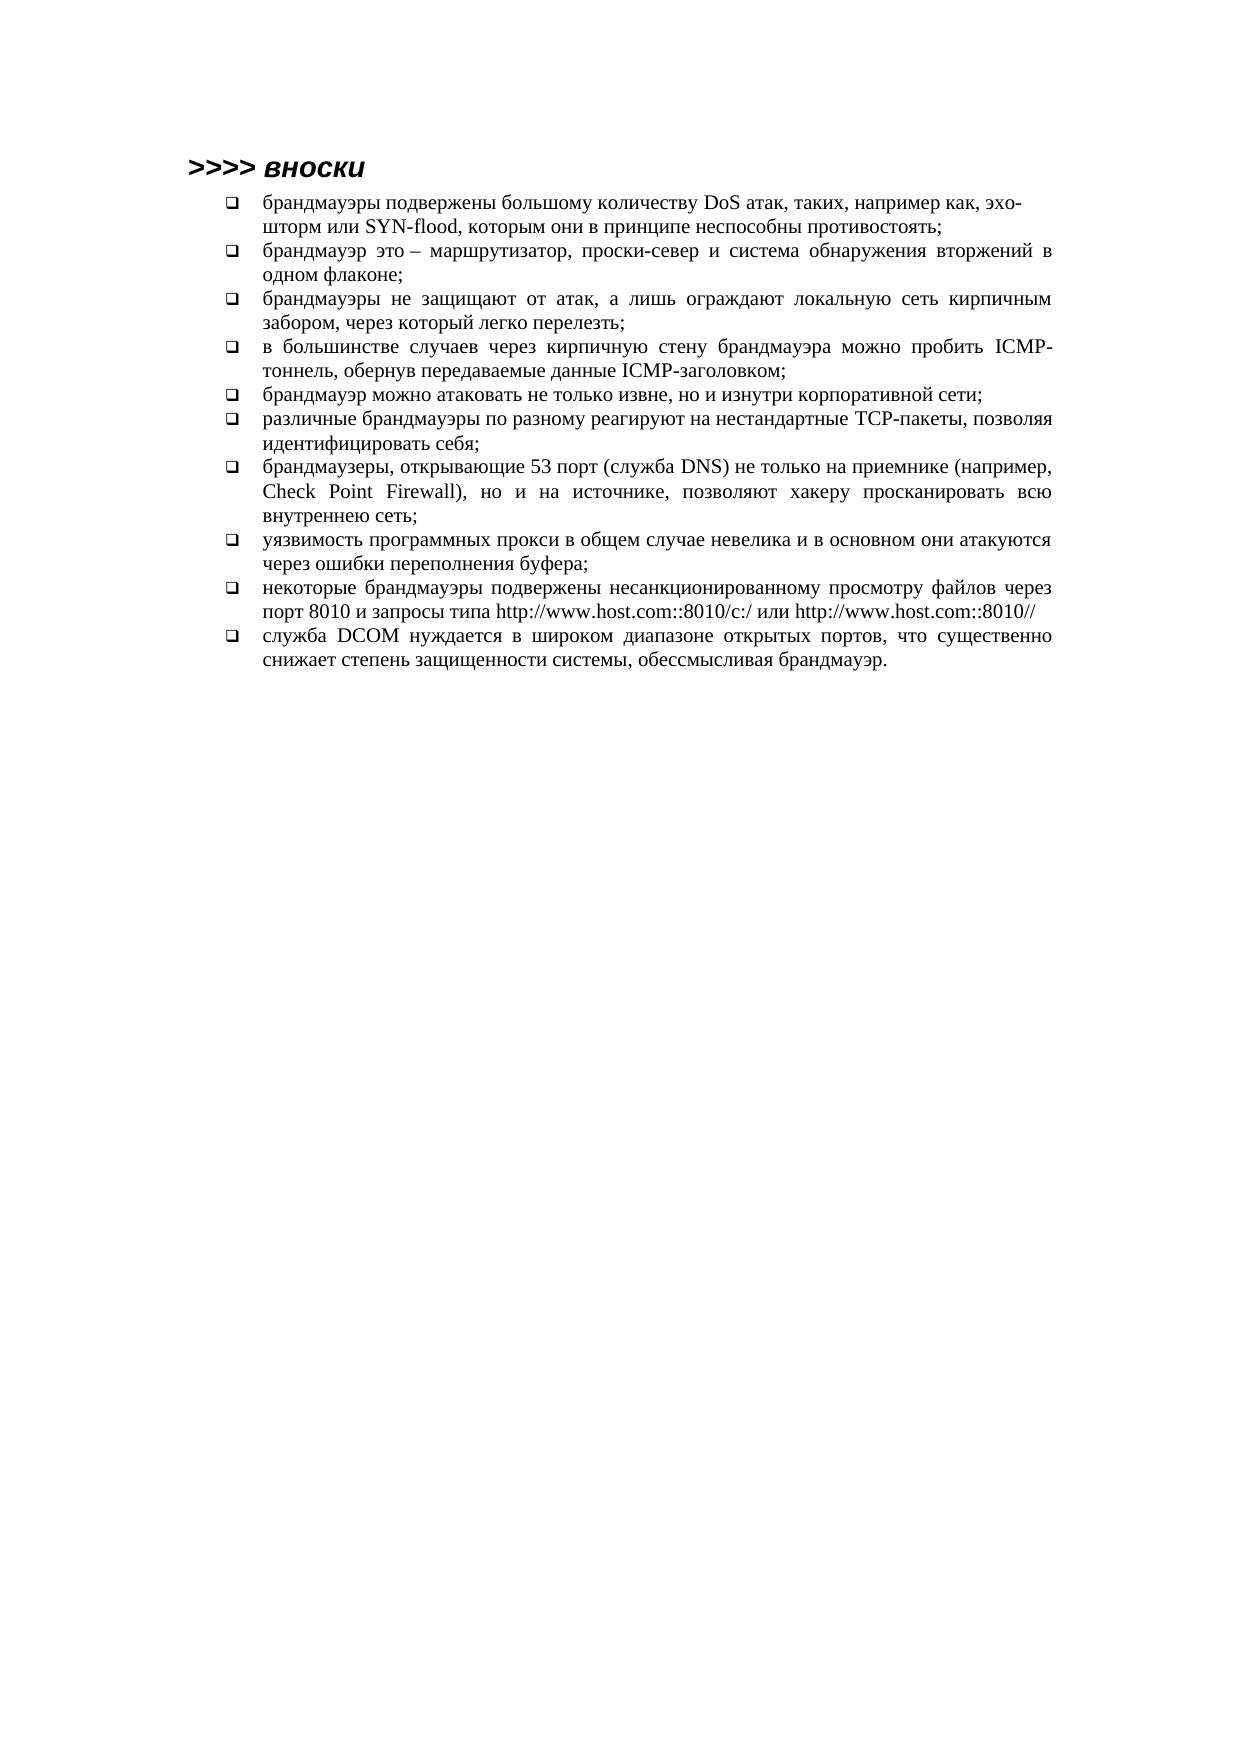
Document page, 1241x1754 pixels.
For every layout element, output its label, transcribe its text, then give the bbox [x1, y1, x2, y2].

list брандмаузеры, открывающие 53 порт (служба DNS) не только на приемнике (например, Check Point Firewall), но и на источнике, позволяют хакеру просканировать всю внутреннею сеть; [225, 454, 1053, 527]
subtitle >>>> вноски [187, 150, 1053, 183]
list брандмауэры подвержены большому количеству DoS атак, таких, например как, эхо-шторм или SYN-flood, которым они в принципе неспособны противостоять; [225, 190, 1053, 238]
list некоторые брандмауэры подвержены несанкционированному просмотру файлов через порт 8010 и запросы типа http://www.host.com::8010/c:/ или http://www.host.com::8010// [225, 575, 1053, 623]
list брандмауэр это – маршрутизатор, проски-север и система обнаружения вторжений в одном флаконе; [225, 238, 1053, 286]
list различные брандмауэры по разному реагируют на нестандартные TCP-пакеты, позволяя идентифицировать себя; [225, 406, 1053, 454]
list брандмауэр можно атаковать не только извне, но и изнутри корпоративной сети; [225, 382, 1053, 406]
list в большинстве случаев через кирпичную стену брандмауэра можно пробить ICMP-тоннель, обернув передаваемые данные ICMP-заголовком; [225, 334, 1053, 382]
list брандмауэры не защищают от атак, а лишь ограждают локальную сеть кирпичным забором, через который легко перелезть; [225, 286, 1053, 334]
list служба DCOM нуждается в широком диапазоне открытых портов, что существенно снижает степень защищенности системы, обессмысливая брандмауэр. [225, 623, 1053, 671]
list уязвимость программных прокси в общем случае невелика и в основном они атакуются через ошибки переполнения буфера; [225, 527, 1053, 575]
